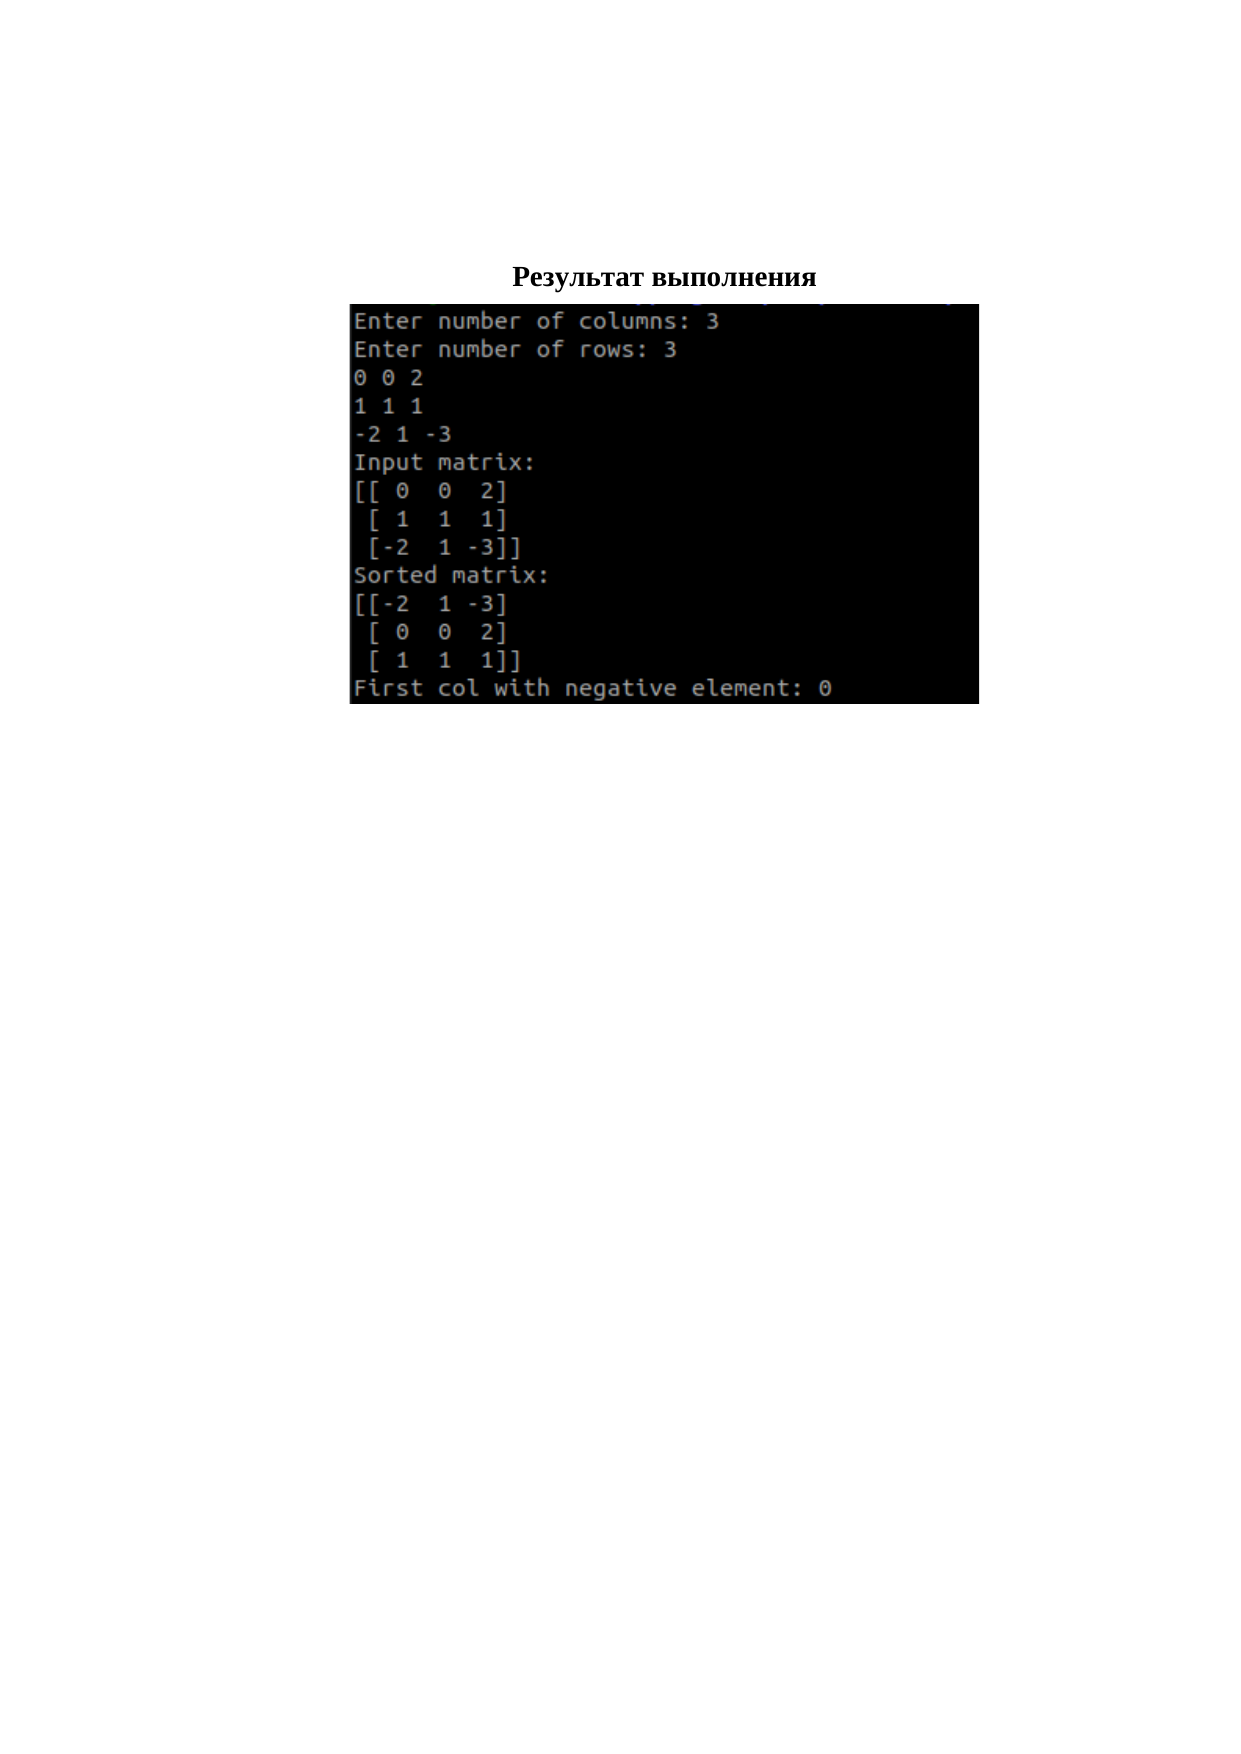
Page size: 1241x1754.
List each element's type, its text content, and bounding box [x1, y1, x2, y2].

picture [349, 304, 980, 704]
text Результат выполнения [177, 259, 1152, 292]
